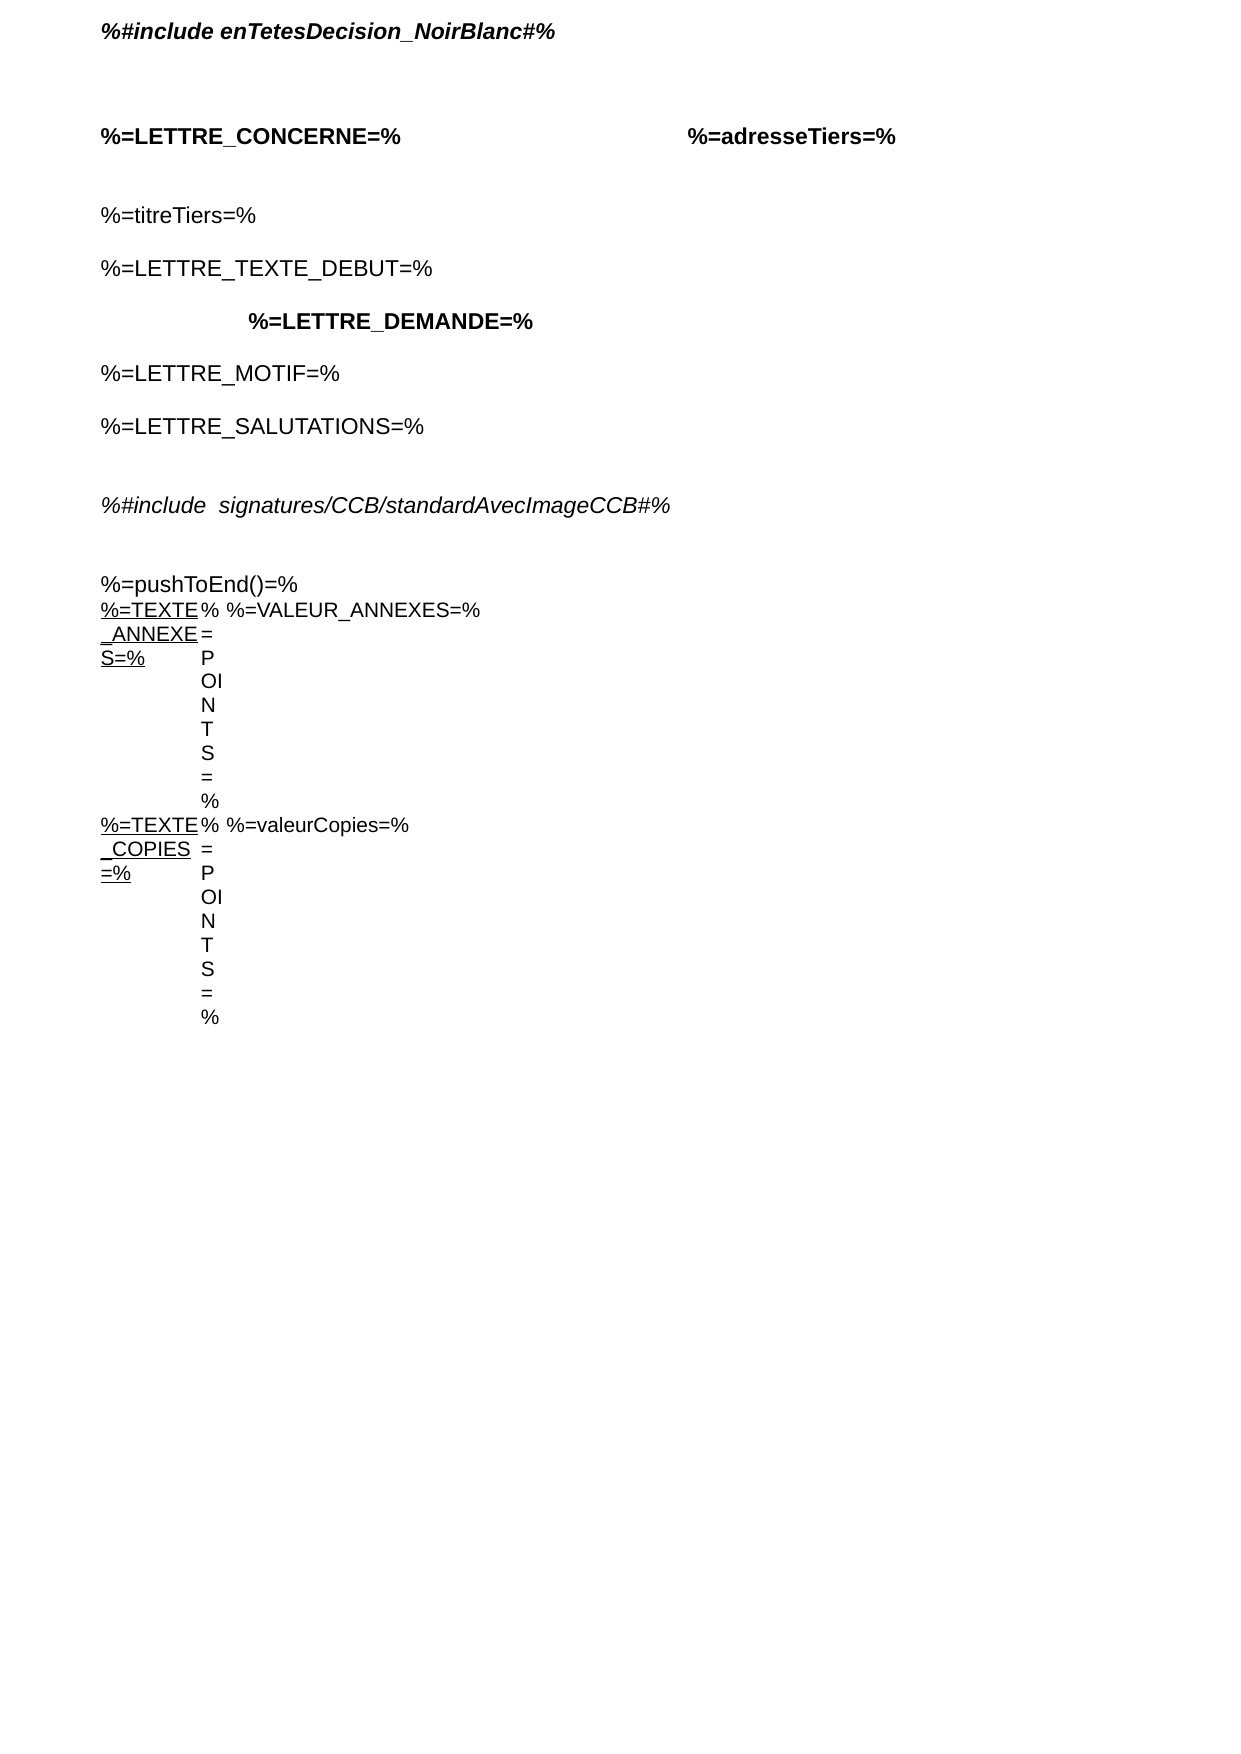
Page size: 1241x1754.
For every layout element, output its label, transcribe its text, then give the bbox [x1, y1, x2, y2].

text %=LETTRE_TEXTE_DEBUT=% [100, 255, 1122, 281]
table_header %=VALEUR_ANNEXES=% [226, 598, 1123, 813]
table_cell %=TEXTE_COPIES=% [100, 813, 201, 1029]
text %=titreTiers=% [100, 202, 1122, 228]
text %#include enTetesDecision_NoirBlanc#% [100, 18, 1122, 44]
table_header %=POINTS=% [201, 598, 226, 813]
table_header %=LETTRE_CONCERNE=% [100, 123, 687, 149]
text %=pushToEnd()=% [100, 571, 1122, 597]
text %=LETTRE_SALUTATIONS=% [100, 413, 1122, 439]
text %=LETTRE_MOTIF=% [100, 360, 1122, 387]
table_cell %=valeurCopies=% [226, 813, 1123, 1029]
text %=LETTRE_DEMANDE=% [100, 308, 1122, 334]
table_cell %=POINTS=% [201, 813, 226, 1029]
table_header %=TEXTE_ANNEXES=% [100, 598, 201, 813]
text %#include signatures/CCB/standardAvecImageCCB#% [100, 492, 1122, 518]
table_header %=adresseTiers=% [687, 123, 1122, 149]
